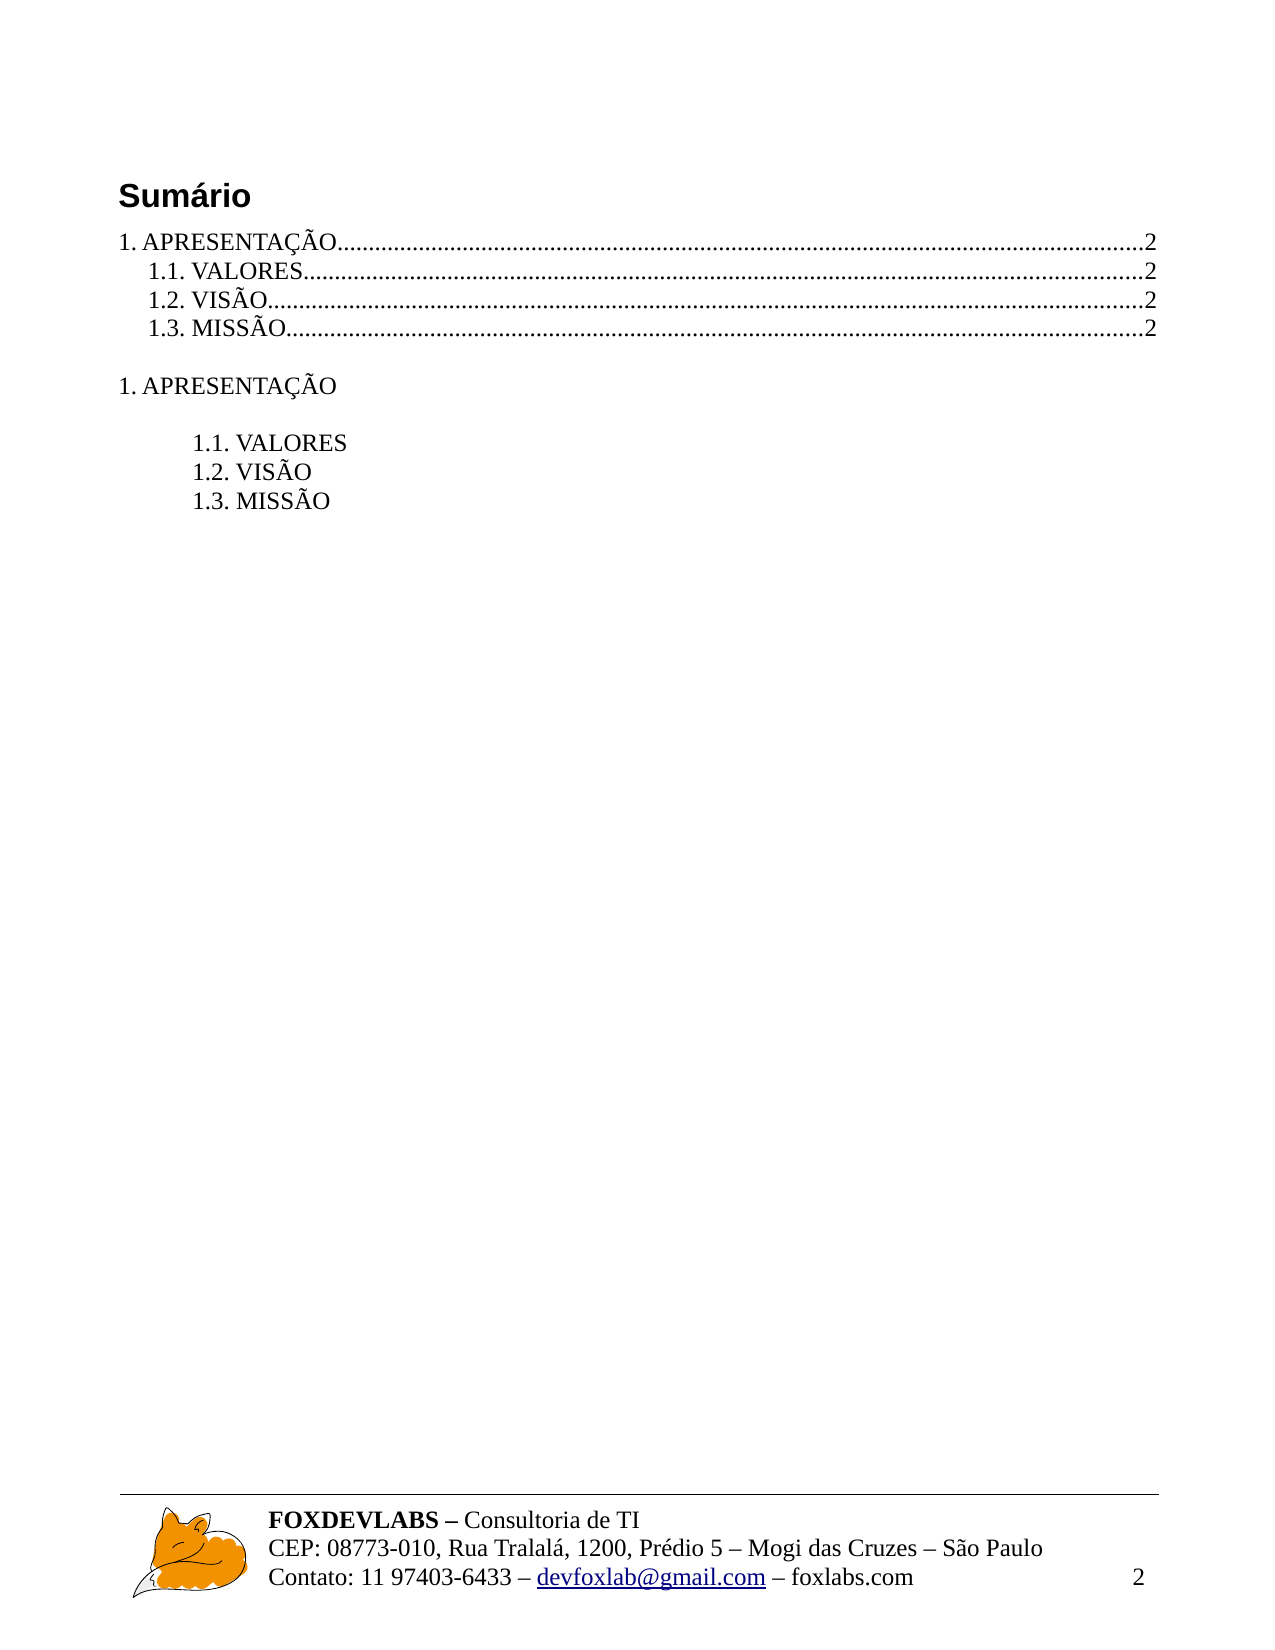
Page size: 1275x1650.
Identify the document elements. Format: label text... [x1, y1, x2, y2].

subtitle Sumário [118, 176, 1157, 215]
text 1.1. VALORES [118, 428, 1157, 457]
text 1.2. VISÃO [118, 457, 1157, 486]
text 1.3. MISSÃO [118, 486, 1157, 515]
text 1.3. MISSÃO 2 [148, 313, 1157, 342]
text 1.2. VISÃO 2 [148, 285, 1157, 313]
text 1. APRESENTAÇÃO 2 [118, 227, 1157, 256]
text 1. APRESENTAÇÃO [118, 371, 1157, 400]
text 1.1. VALORES 2 [148, 256, 1157, 285]
